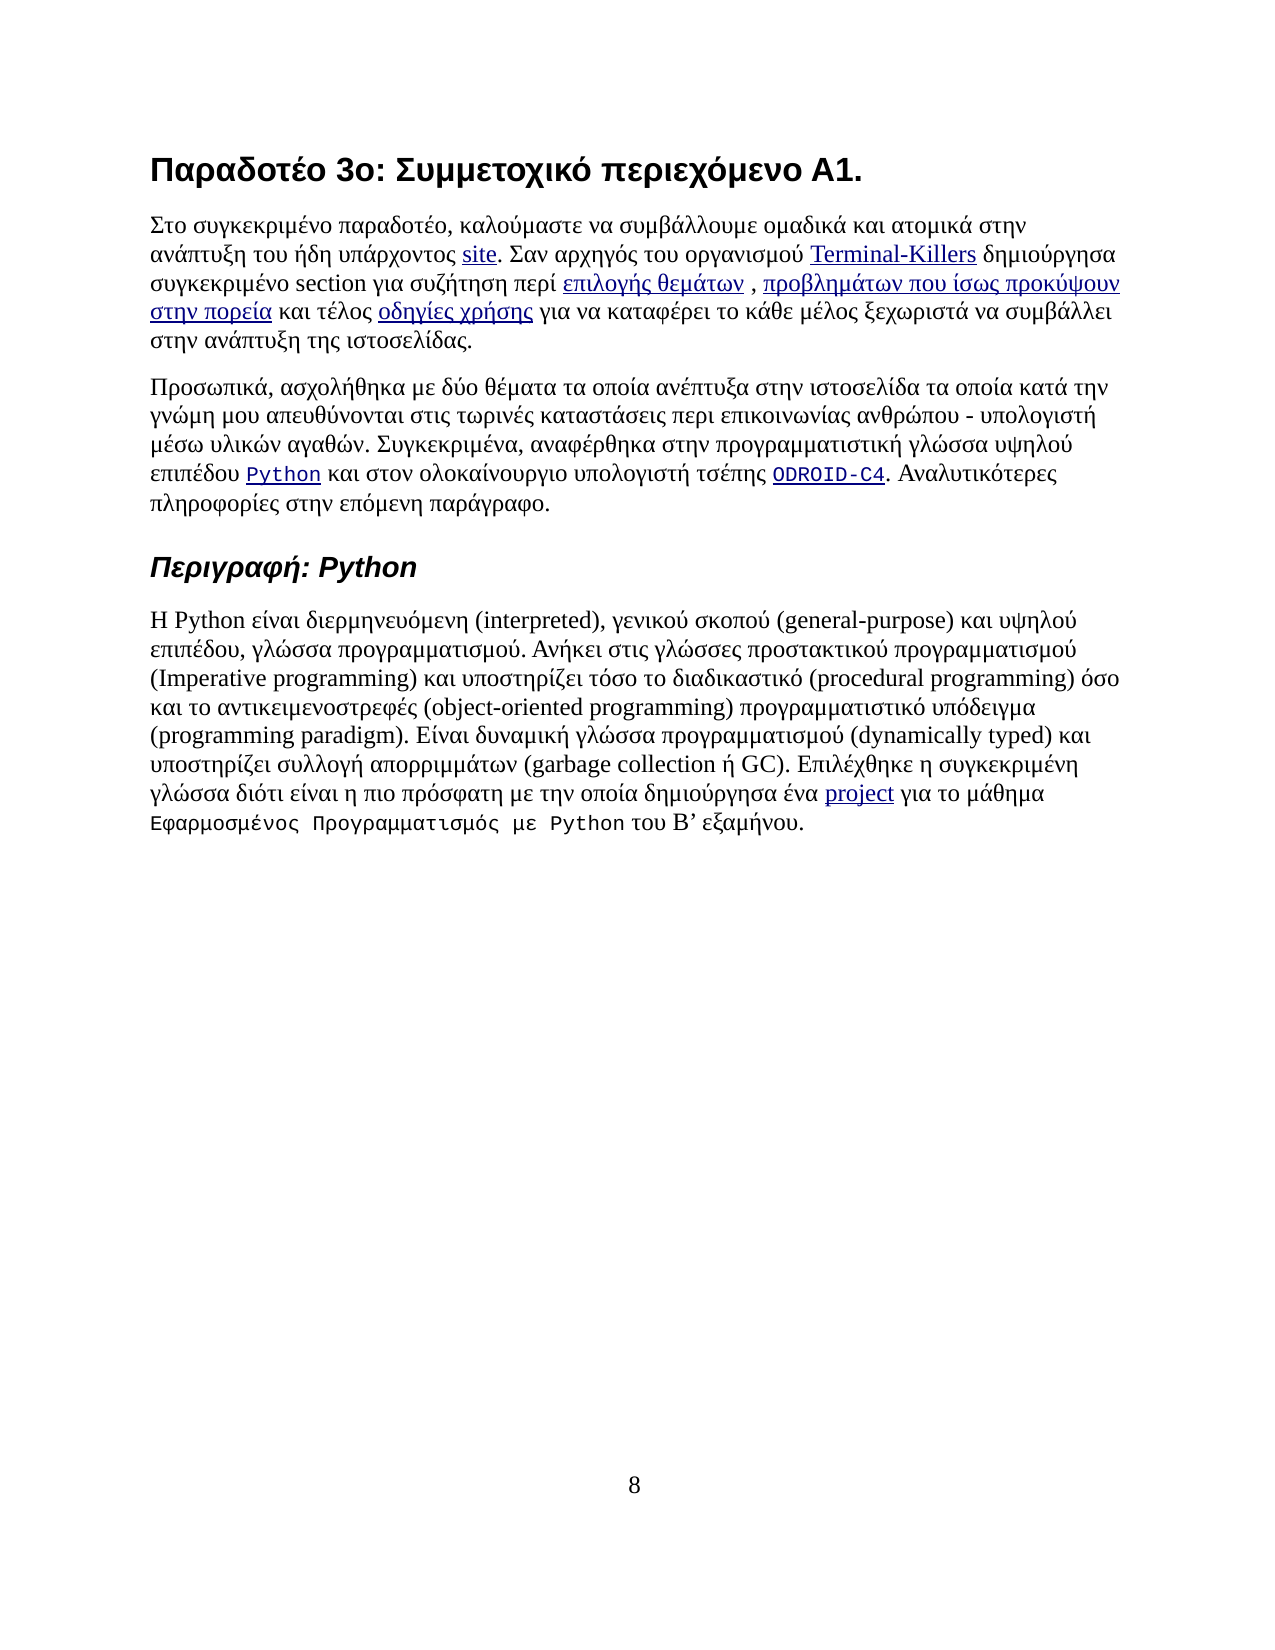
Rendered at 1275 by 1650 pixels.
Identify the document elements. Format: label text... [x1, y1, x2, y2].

text Προσωπικά, ασχολήθηκα με δύο θέματα τα οποία ανέπτυξα στην ιστοσελίδα τα οποία κατά την γνώμη μου απευθύνονται στις τωρινές καταστάσεις περι επικοινωνίας ανθρώπου - υπολογιστή μέσω υλικών αγαθών. Συγκεκριμένα, αναφέρθηκα στην προγραμματιστική γλώσσα υψηλού επιπέδου Python και στον ολοκαίνουργιο υπολογιστή τσέπης ODROID-C4. Αναλυτικότερες πληροφορίες στην επόμενη παράγραφο. [150, 372, 1125, 516]
text Στο συγκεκριμένο παραδοτέο, καλούμαστε να συμβάλλουμε ομαδικά και ατομικά στην ανάπτυξη του ήδη υπάρχοντος site. Σαν αρχηγός του οργανισμού Terminal-Killers δημιούργησα συγκεκριμένο section για συζήτηση περί επιλογής θεμάτων , προβλημάτων που ίσως προκύψουν στην πορεία και τέλος οδηγίες χρήσης για να καταφέρει το κάθε μέλος ξεχωριστά να συμβάλλει στην ανάπτυξη της ιστοσελίδας. [150, 210, 1125, 354]
subtitle Περιγραφή: Python [150, 550, 1125, 584]
subtitle Παραδοτέο 3ο: Συμμετοχικό περιεχόμενο Α1. [150, 150, 1125, 189]
text Η Python είναι διερμηνευόμενη (interpreted), γενικού σκοπού (general-purpose) και υψηλού επιπέδου, γλώσσα προγραμματισμού. Ανήκει στις γλώσσες προστακτικού προγραμματισμού (Imperative programming) και υποστηρίζει τόσο το διαδικαστικό (procedural programming) όσο και το αντικειμενοστρεφές (object-oriented programming) προγραμματιστικό υπόδειγμα (programming paradigm). Είναι δυναμική γλώσσα προγραμματισμού (dynamically typed) και υποστηρίζει συλλογή απορριμμάτων (garbage collection ή GC). Επιλέχθηκε η συγκεκριμένη γλώσσα διότι είναι η πιο πρόσφατη με την οποία δημιούργησα ένα project για το μάθημα Εφαρμοσμένος Προγραμματισμός με Python του Β’ εξαμήνου. [150, 605, 1125, 836]
